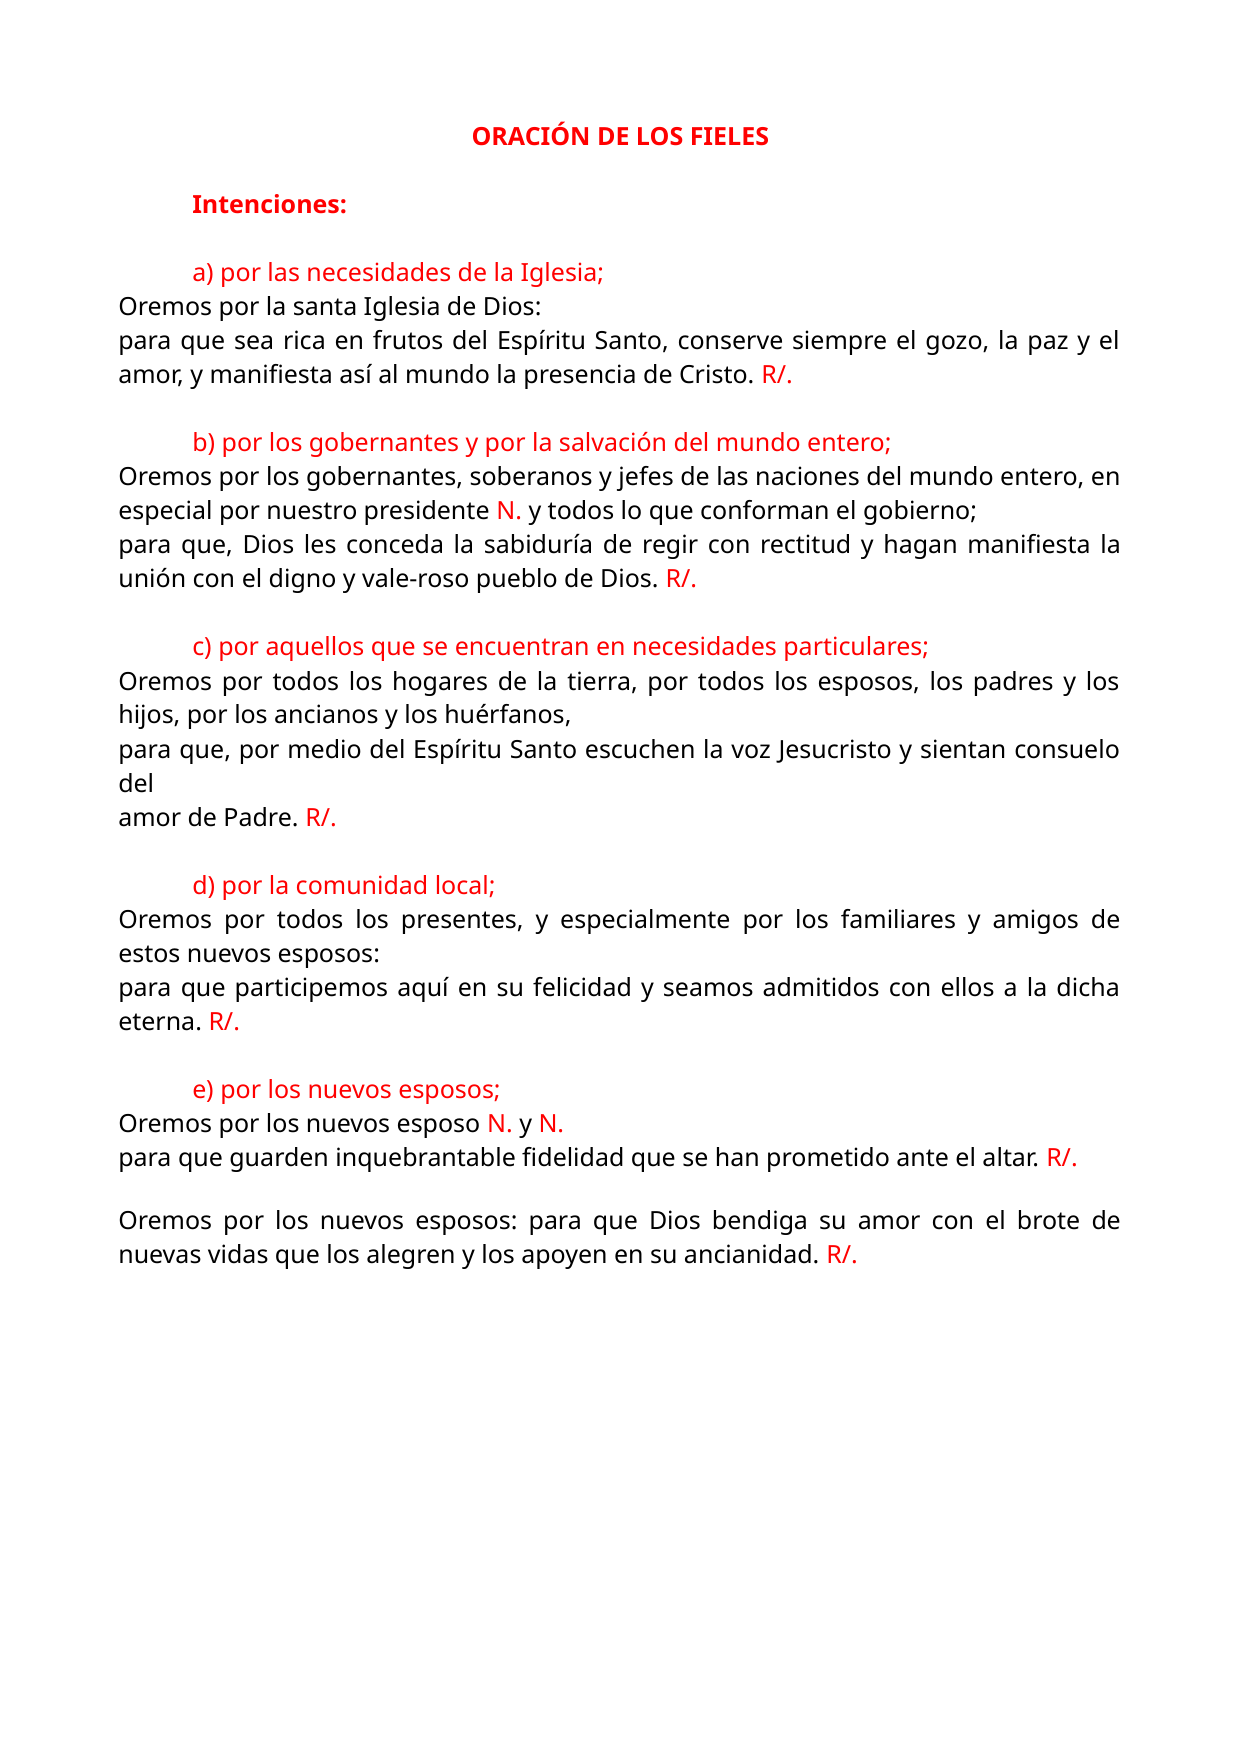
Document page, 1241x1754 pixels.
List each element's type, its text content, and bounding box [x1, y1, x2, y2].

text ORACIÓN DE LOS FIELES [118, 118, 1122, 152]
text para que, por medio del Espíritu Santo escuchen la voz Jesucristo y sientan consuelo del [118, 731, 1122, 799]
text e) por los nuevos esposos; [118, 1072, 1122, 1106]
text Oremos por los gobernantes, soberanos y jefes de las naciones del mundo entero, en especial por nuestro presidente N. y todos lo que conforman el gobierno; [118, 459, 1122, 527]
text Oremos por los nuevos esposo N. y N. [118, 1106, 1122, 1140]
text Oremos por todos los hogares de la tierra, por todos los esposos, los padres y los hijos, por los ancianos y los huérfanos, [118, 663, 1122, 731]
text Intenciones: [118, 186, 1122, 220]
text Oremos por los nuevos esposos: para que Dios bendiga su amor con el brote de nuevas vidas que los alegren y los apoyen en su ancianidad. R/. [118, 1203, 1122, 1271]
text para que, Dios les conceda la sabiduría de regir con rectitud y hagan manifiesta la unión con el digno y vale-roso pueblo de Dios. R/. [118, 527, 1122, 595]
text c) por aquellos que se encuentran en necesidades particulares; [118, 629, 1122, 663]
text a) por las necesidades de la Iglesia; [118, 254, 1122, 288]
text para que guarden inquebrantable fidelidad que se han prometido ante el altar. R/. [118, 1140, 1122, 1174]
text Oremos por la santa Iglesia de Dios: [118, 288, 1122, 322]
text amor de Padre. R/. [118, 799, 1122, 833]
text d) por la comunidad local; [118, 867, 1122, 902]
text para que sea rica en frutos del Espíritu Santo, conserve siempre el gozo, la paz y el amor, y manifiesta así al mundo la presencia de Cristo. R/. [118, 322, 1122, 391]
text Oremos por todos los presentes, y especialmente por los familiares y amigos de estos nuevos esposos: [118, 902, 1122, 970]
text para que participemos aquí en su felicidad y seamos admitidos con ellos a la dicha eterna. R/. [118, 970, 1122, 1038]
text b) por los gobernantes y por la salvación del mundo entero; [118, 425, 1122, 459]
